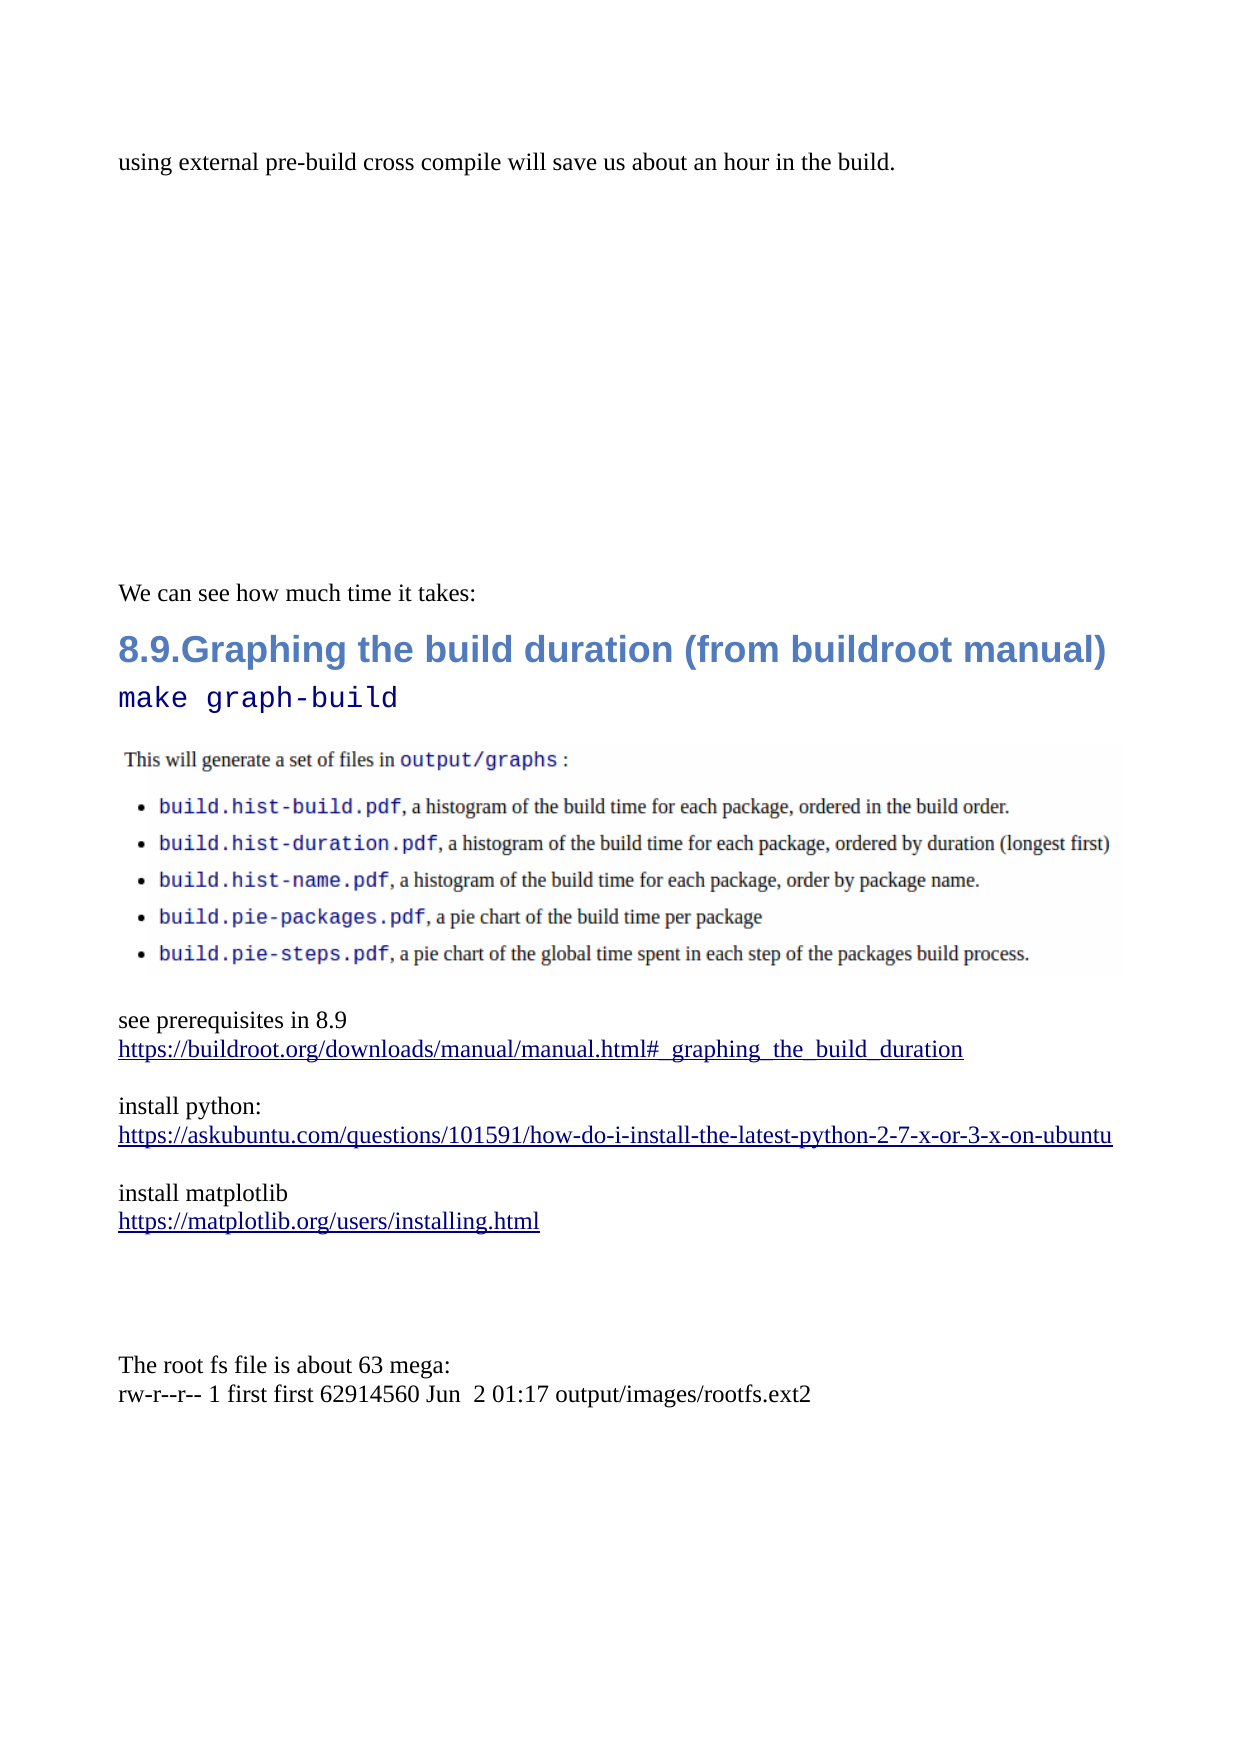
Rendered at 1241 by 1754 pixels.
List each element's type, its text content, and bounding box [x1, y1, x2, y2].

text see prerequisites in 8.9 [118, 1005, 1122, 1034]
text https://buildroot.org/downloads/manual/manual.html#_graphing_the_build_duration [118, 1034, 1122, 1063]
text https://matplotlib.org/users/installing.html [118, 1206, 1122, 1235]
text make graph-build [118, 683, 1122, 716]
picture [118, 745, 1123, 977]
text The root fs file is about 63 mega: [118, 1350, 1122, 1379]
text using external pre-build cross compile will save us about an hour in the build. [118, 147, 1122, 176]
text We can see how much time it takes: [118, 578, 1122, 607]
text https://askubuntu.com/questions/101591/how-do-i-install-the-latest-python-2-7-x-or-3-x-on-ubuntu [118, 1120, 1122, 1149]
subtitle 8.9.Graphing the build duration (from buildroot manual) [118, 628, 1122, 671]
text install matplotlib [118, 1178, 1122, 1206]
text install python: [118, 1091, 1122, 1120]
text rw-r--r-- 1 first first 62914560 Jun 2 01:17 output/images/rootfs.ext2 [118, 1379, 1122, 1408]
